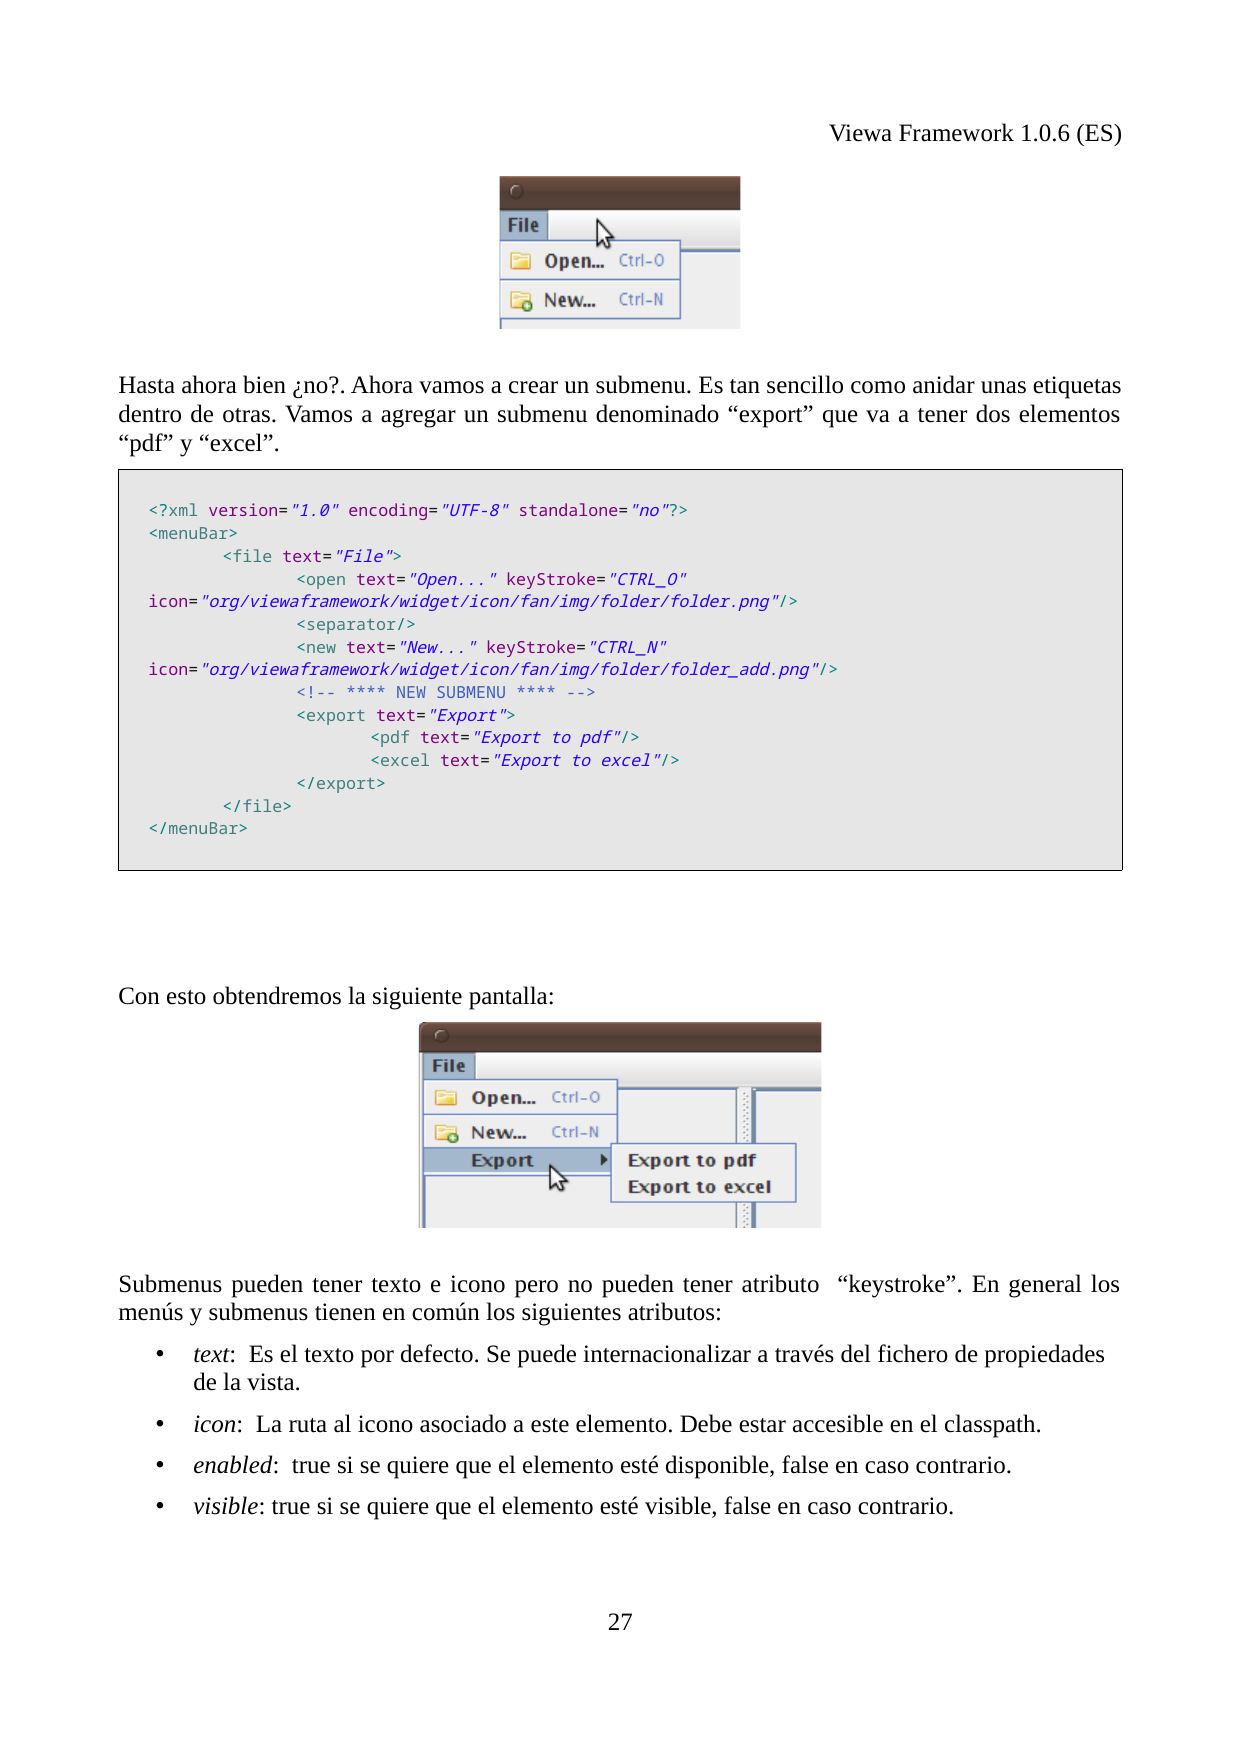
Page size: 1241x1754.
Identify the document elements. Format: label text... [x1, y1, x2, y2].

list text: Es el texto por defecto. Se puede internacionalizar a través del fichero de propiedades de la vista. [156, 1339, 1122, 1396]
table_header <?xml version="1.0" encoding="UTF-8" standalone="no"?> <menuBar> <file text="File"> <open text="Open..." keyStroke="CTRL_O" icon="org/viewaframework/widget/icon/fan/img/folder/folder.png"/> <separator/> <new text="New..." keyStroke="CTRL_N" icon="org/viewaframework/widget/icon/fan/img/folder/folder_add.png"/> <!-- **** NEW SUBMENU **** --> <export text="Export"> <pdf text="Export to pdf"/> <excel text="Export to excel"/> </export> </file> </menuBar> [119, 470, 1122, 870]
list visible: true si se quiere que el elemento esté visible, false en caso contrario. [156, 1491, 1122, 1520]
text Con esto obtendremos la siguiente pantalla: [118, 981, 1122, 1010]
text Hasta ahora bien ¿no?. Ahora vamos a crear un submenu. Es tan sencillo como anidar unas etiquetas dentro de otras. Vamos a agregar un submenu denominado “export” que va a tener dos elementos “pdf” y “excel”. [118, 370, 1122, 456]
list icon: La ruta al icono asociado a este elemento. Debe estar accesible en el classpath. [156, 1409, 1122, 1437]
text Submenus pueden tener texto e icono pero no pueden tener atributo “keystroke”. En general los menús y submenus tienen en común los siguientes atributos: [118, 1269, 1122, 1326]
list enabled: true si se quiere que el elemento esté disponible, false en caso contrario. [156, 1450, 1122, 1479]
picture [499, 176, 741, 329]
picture [418, 1022, 822, 1228]
